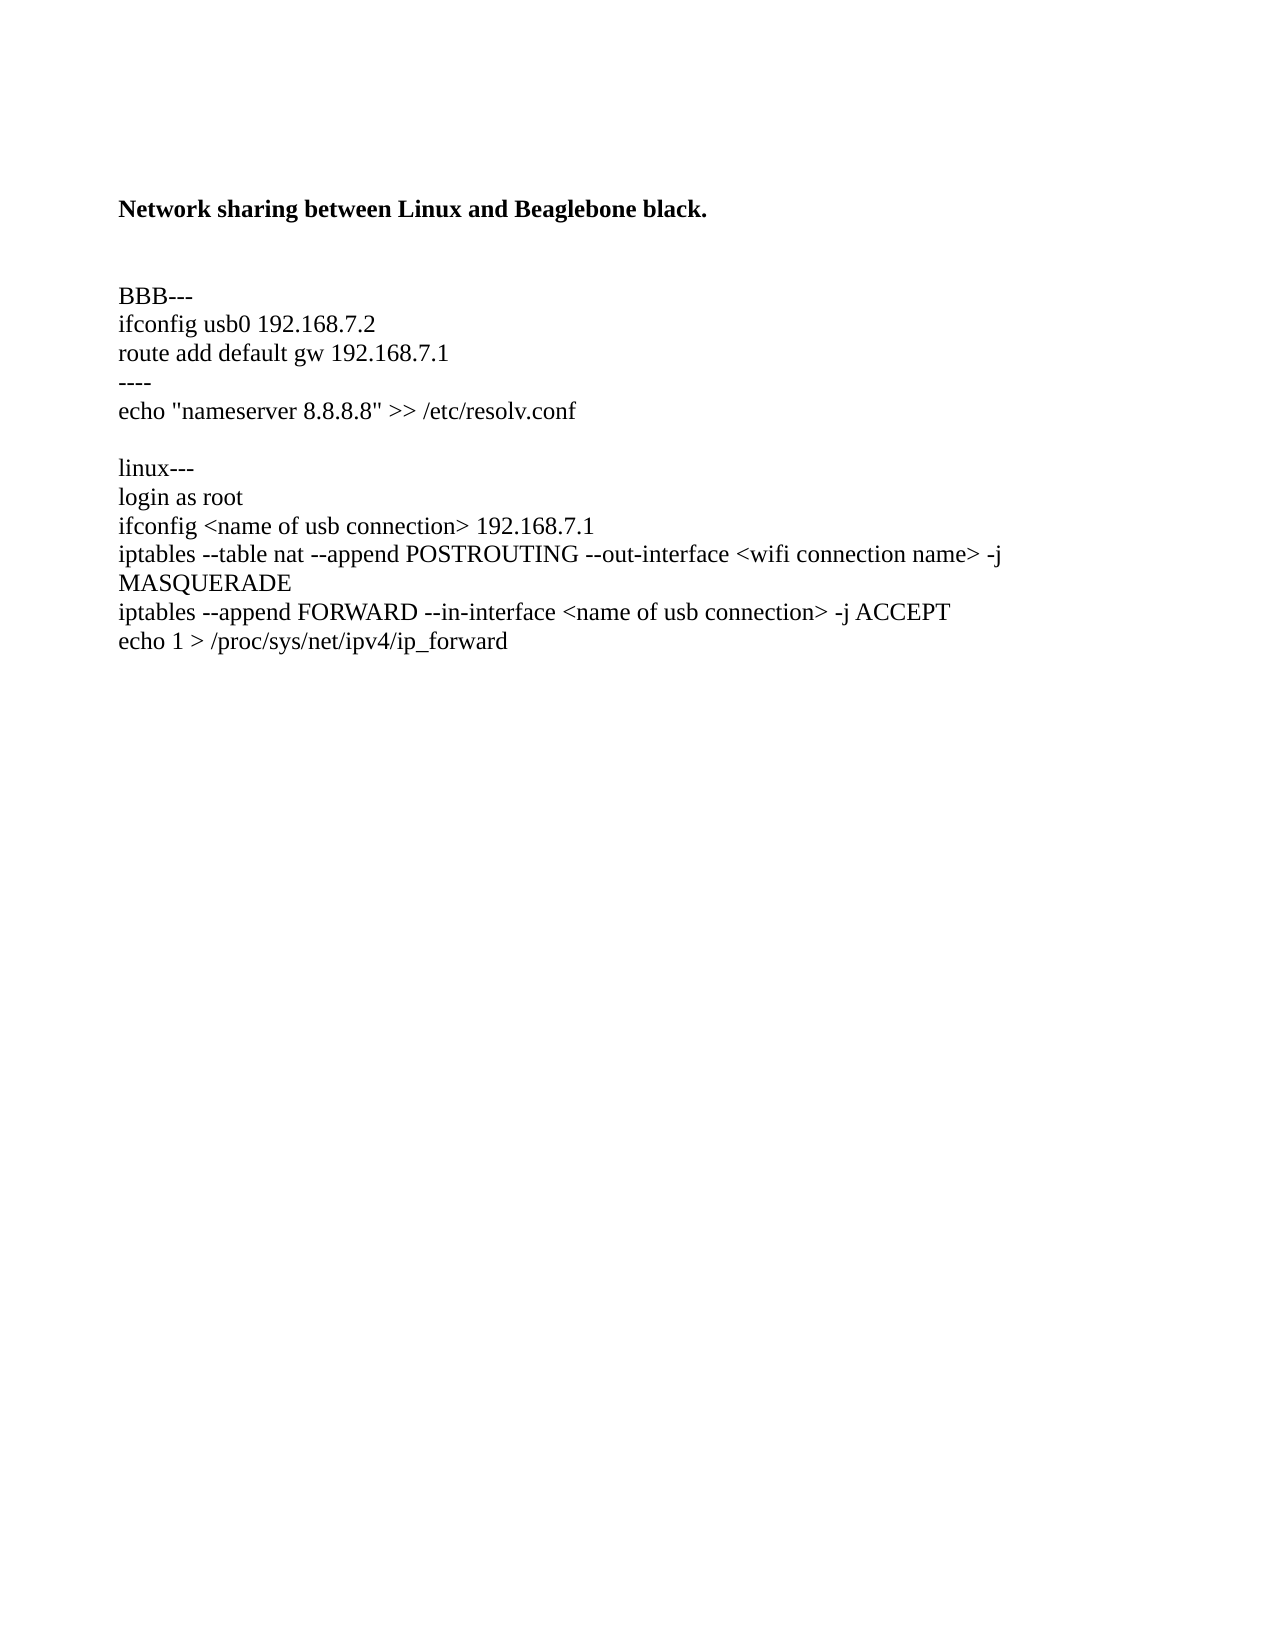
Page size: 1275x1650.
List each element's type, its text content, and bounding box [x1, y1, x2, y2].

text route add default gw 192.168.7.1 [118, 338, 1157, 367]
text ifconfig usb0 192.168.7.2 [118, 309, 1157, 338]
text BBB--- [118, 281, 1157, 309]
text echo "nameserver 8.8.8.8" >> /etc/resolv.conf [118, 396, 1157, 424]
text ifconfig <name of usb connection> 192.168.7.1 [118, 511, 1157, 539]
text linux--- [118, 453, 1157, 482]
text iptables --table nat --append POSTROUTING --out-interface <wifi connection name> -j MASQUERADE [118, 539, 1157, 597]
text ---- [118, 367, 1157, 396]
text Network sharing between Linux and Beaglebone black. [118, 194, 1157, 223]
text login as root [118, 482, 1157, 511]
text iptables --append FORWARD --in-interface <name of usb connection> -j ACCEPT [118, 597, 1157, 626]
text echo 1 > /proc/sys/net/ipv4/ip_forward [118, 626, 1157, 654]
